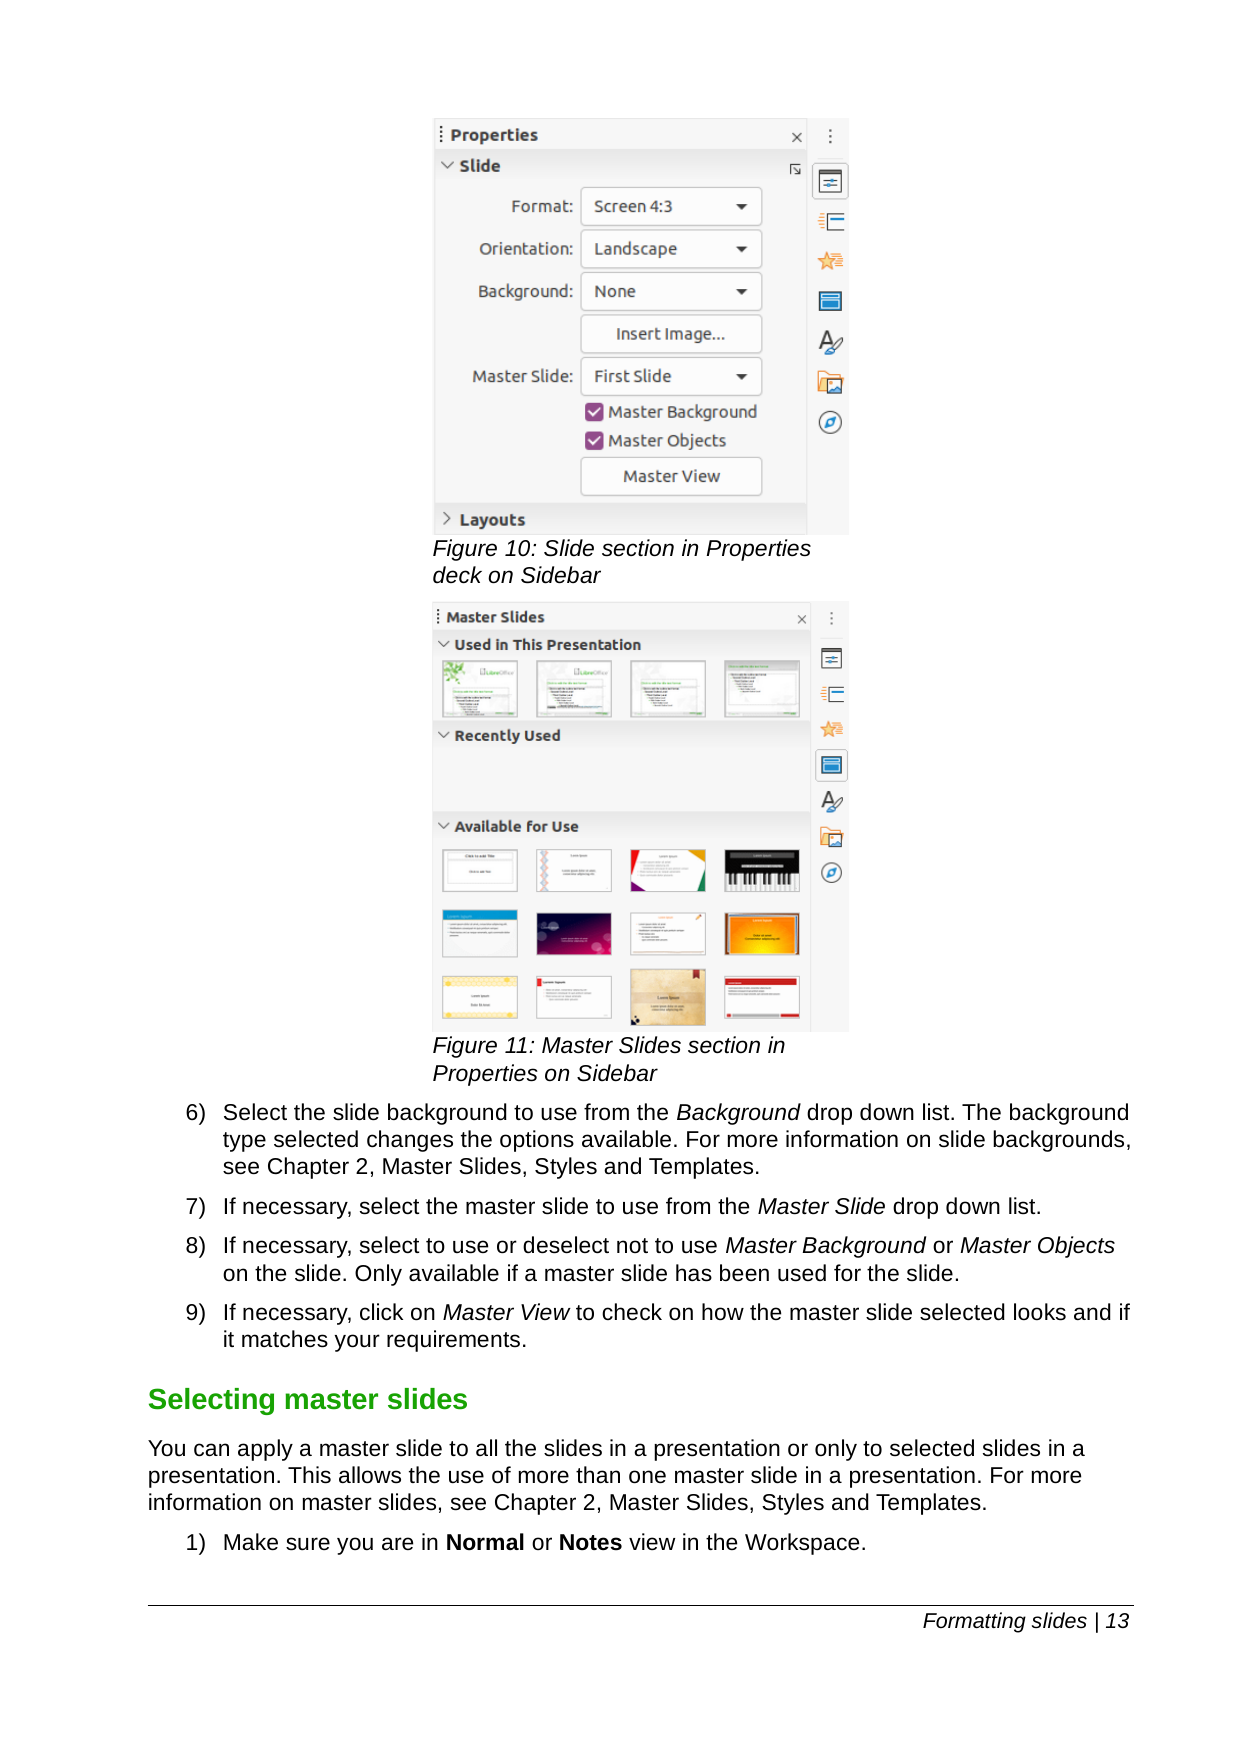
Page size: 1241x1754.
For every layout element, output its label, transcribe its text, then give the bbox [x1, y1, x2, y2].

picture [432, 118, 850, 535]
text You can apply a master slide to all the slides in a presentation or only to selected slides in a presentation. This allows the use of more than one master slide in a presentation. For more information on master slides, see Chapter 2, Master Slides, Styles and Templates. [148, 1434, 1134, 1515]
picture [432, 601, 850, 1032]
text Figure 10: Slide section in Properties deck on Sidebar [432, 535, 849, 589]
list Make sure you are in Normal or Notes view in the Workspace. [206, 1528, 1134, 1555]
list If necessary, select the master slide to use from the Master Slide drop down list. [206, 1192, 1134, 1219]
list If necessary, click on Master View to check on how the master slide selected looks and if it matches your requirements. [206, 1298, 1134, 1353]
subtitle Selecting master slides [148, 1382, 1134, 1415]
list If necessary, select to use or deselect not to use Master Background or Master Objects on the slide. Only available if a master slide has been used for the slide. [206, 1232, 1134, 1286]
text Figure 11: Master Slides section in Properties on Sidebar [432, 1032, 849, 1086]
list Select the slide background to use from the Background drop down list. The background type selected changes the options available. For more information on slide backgrounds, see Chapter 2, Master Slides, Styles and Templates. [206, 1098, 1134, 1180]
